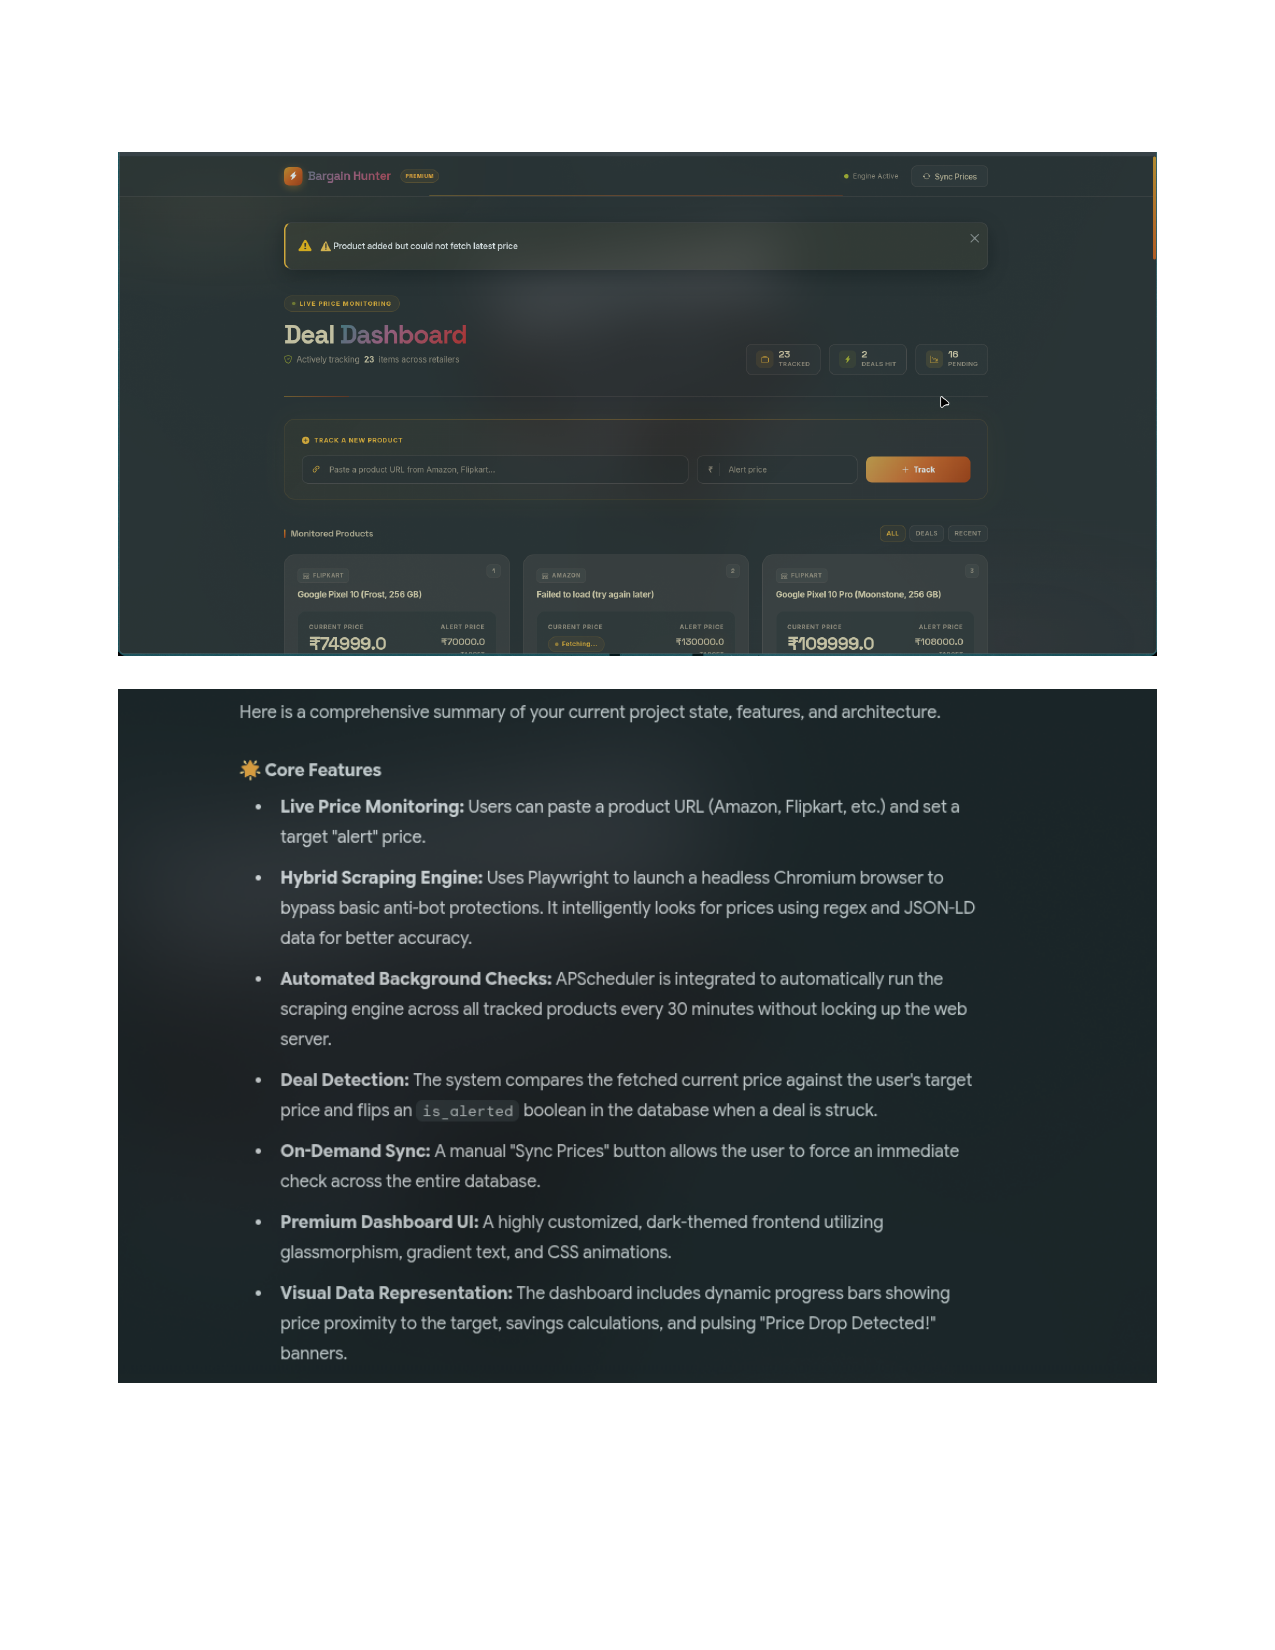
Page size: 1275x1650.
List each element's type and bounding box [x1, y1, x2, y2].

picture [118, 152, 1157, 656]
picture [118, 689, 1157, 1383]
